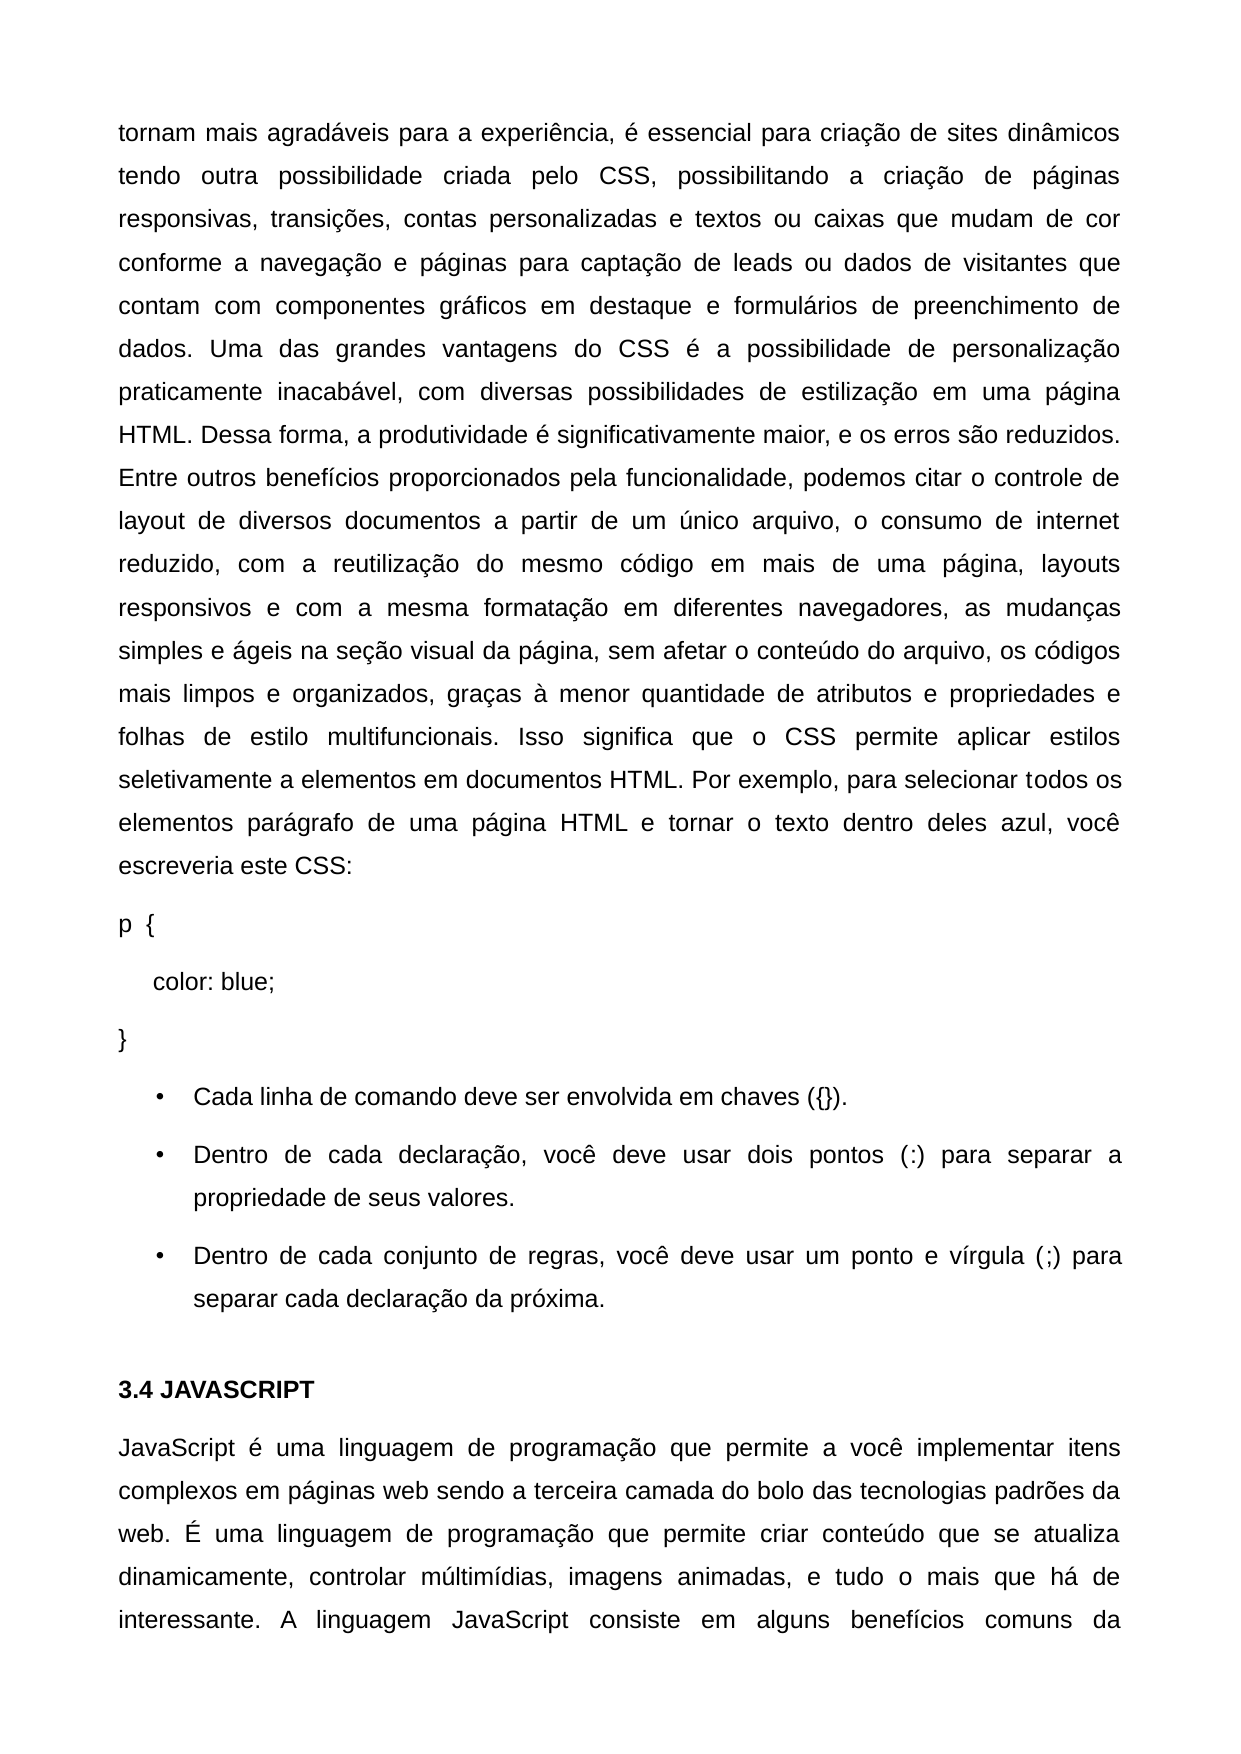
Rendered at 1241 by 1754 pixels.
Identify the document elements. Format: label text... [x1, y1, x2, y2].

text p { [118, 909, 1122, 938]
text JavaScript é uma linguagem de programação que permite a você implementar itens complexos em páginas web sendo a terceira camada do bolo das tecnologias padrões da web. É uma linguagem de programação que permite criar conteúdo que se atualiza dinamicamente, controlar múltimídias, imagens animadas, e tudo o mais que há de interessante. A linguagem JavaScript consiste em alguns benefícios comuns da [118, 1432, 1122, 1634]
text } [118, 1024, 1122, 1053]
list Dentro de cada declaração, você deve usar dois pontos (:) para separar a propriedade de seus valores. [156, 1140, 1122, 1212]
text tornam mais agradáveis para a experiência, é essencial para criação de sites dinâmicos tendo outra possibilidade criada pelo CSS, possibilitando a criação de páginas responsivas, transições, contas personalizadas e textos ou caixas que mudam de cor conforme a navegação e páginas para captação de leads ou dados de visitantes que contam com componentes gráficos em destaque e formulários de preenchimento de dados. Uma das grandes vantagens do CSS é a possibilidade de personalização praticamente inacabável, com diversas possibilidades de estilização em uma página HTML. Dessa forma, a produtividade é significativamente maior, e os erros são reduzidos. Entre outros benefícios proporcionados pela funcionalidade, podemos citar o controle de layout de diversos documentos a partir de um único arquivo, o consumo de internet reduzido, com a reutilização do mesmo código em mais de uma página, layouts responsivos e com a mesma formatação em diferentes navegadores, as mudanças simples e ágeis na seção visual da página, sem afetar o conteúdo do arquivo, os códigos mais limpos e organizados, graças à menor quantidade de atributos e propriedades e folhas de estilo multifuncionais. Isso significa que o CSS permite aplicar estilos seletivamente a elementos em documentos HTML. Por exemplo, para selecionar todos os elementos parágrafo de uma página HTML e tornar o texto dentro deles azul, você escreveria este CSS: [118, 118, 1122, 880]
list Cada linha de comando deve ser envolvida em chaves ({}). [156, 1082, 1122, 1111]
list Dentro de cada conjunto de regras, você deve usar um ponto e vírgula (;) para separar cada declaração da próxima. [156, 1241, 1122, 1313]
text 3.4 JAVASCRIPT [118, 1375, 1122, 1403]
text color: blue; [118, 967, 1122, 995]
